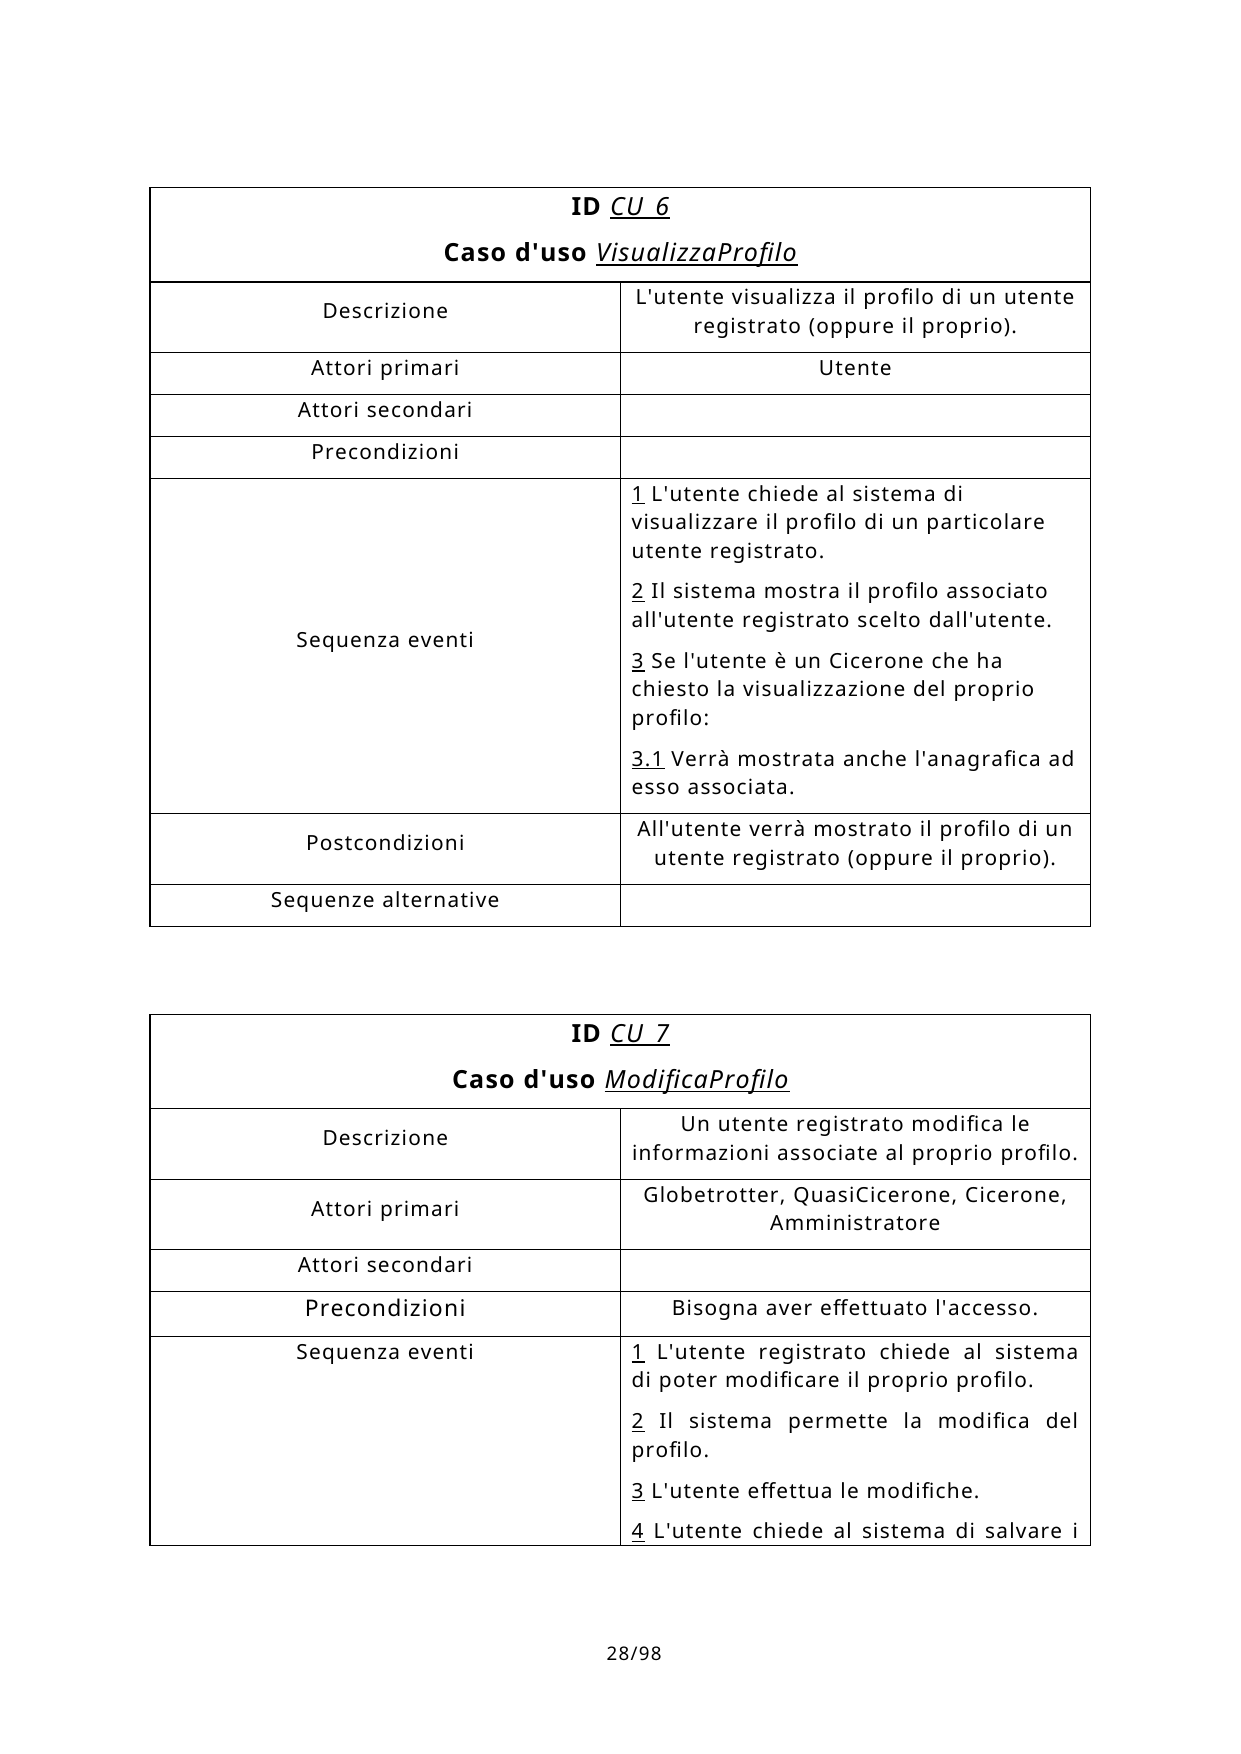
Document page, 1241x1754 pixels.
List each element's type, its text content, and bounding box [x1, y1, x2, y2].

table_cell Bisogna aver effettuato l'accesso. [621, 1292, 1090, 1336]
table_cell Globetrotter, QuasiCicerone, Cicerone, Amministratore [621, 1180, 1090, 1249]
table_cell Sequenza eventi [151, 1337, 620, 1545]
table_cell [621, 1250, 1090, 1291]
table_cell Un utente registrato modifica le informazioni associate al proprio profilo. [621, 1109, 1090, 1179]
table_header ID CU_6 Caso d'uso VisualizzaProfilo [151, 188, 1090, 281]
table_cell Sequenze alternative [151, 885, 620, 926]
table_cell Postcondizioni [151, 814, 620, 884]
table_cell Precondizioni [151, 437, 620, 478]
table_cell Descrizione [151, 283, 620, 352]
table_cell Utente [621, 353, 1090, 394]
table_cell [621, 437, 1090, 478]
table_cell L'utente visualizza il profilo di un utente registrato (oppure il proprio). [621, 283, 1090, 352]
table_cell Precondizioni [151, 1292, 620, 1336]
table_cell Attori primari [151, 1180, 620, 1249]
table_cell Attori secondari [151, 395, 620, 436]
table_cell Attori secondari [151, 1250, 620, 1291]
table_cell Descrizione [151, 1109, 620, 1179]
table_cell [621, 885, 1090, 926]
table_cell Attori primari [151, 353, 620, 394]
table_cell 1 L'utente registrato chiede al sistema di poter modificare il proprio profilo. 2 Il sistema permette la modifica del profilo. 3 L'utente effettua le modifiche. 4 L'utente chiede al sistema di salvare i [621, 1337, 1090, 1545]
table_cell All'utente verrà mostrato il profilo di un utente registrato (oppure il proprio). [621, 814, 1090, 884]
table_cell Sequenza eventi [151, 479, 620, 813]
table_cell [621, 395, 1090, 436]
table_header ID CU_7 Caso d'uso ModificaProfilo [151, 1015, 1090, 1108]
table_cell 1 L'utente chiede al sistema di visualizzare il profilo di un particolare utente registrato. 2 Il sistema mostra il profilo associato all'utente registrato scelto dall'utente. 3 Se l'utente è un Cicerone che ha chiesto la visualizzazione del proprio profilo: 3.1 Verrà mostrata anche l'anagrafica ad esso associata. [621, 479, 1090, 813]
